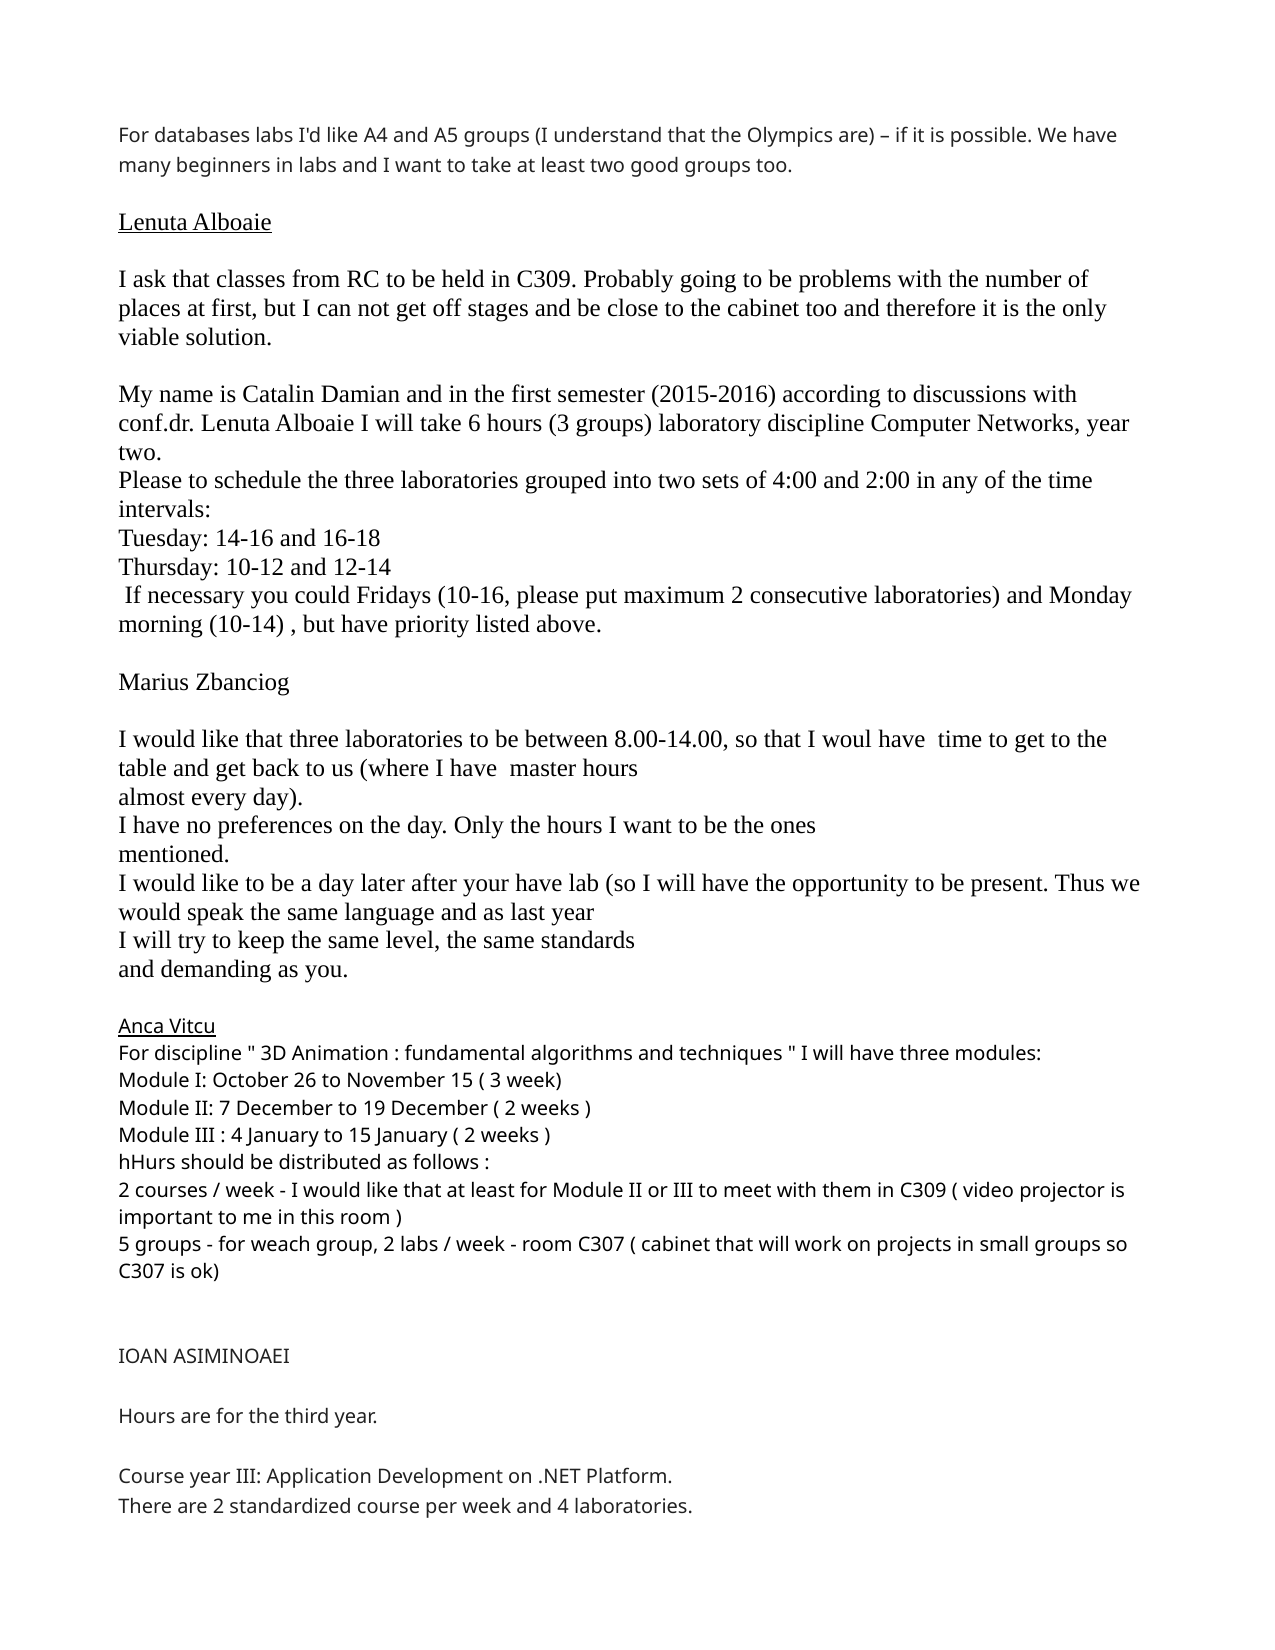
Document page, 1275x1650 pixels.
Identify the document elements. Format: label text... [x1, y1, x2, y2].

text If necessary you could Fridays (10-16, please put maximum 2 consecutive laboratories) and Monday morning (10-14) , but have priority listed above. [118, 581, 1157, 638]
text Tuesday: 14-16 and 16-18 [118, 523, 1157, 552]
text mentioned. [118, 839, 1157, 868]
text Course year III: Application Development on .NET Platform. [118, 1459, 1157, 1489]
text Thursday: 10-12 and 12-14 [118, 552, 1157, 581]
text I have no preferences on the day. Only the hours I want to be the ones [118, 811, 1157, 839]
text and demanding as you. [118, 954, 1157, 983]
text I will try to keep the same level, the same standards [118, 926, 1157, 954]
text Please to schedule the three laboratories grouped into two sets of 4:00 and 2:00 in any of the time intervals: [118, 466, 1157, 523]
text For databases labs I'd like A4 and A5 groups (I understand that the Olympics are) – if it is possible. We have many beginners in labs and I want to take at least two good groups too. [118, 118, 1157, 178]
text Marius Zbanciog [118, 667, 1157, 696]
text My name is Catalin Damian and in the first semester (2015-2016) according to discussions with conf.dr. Lenuta Alboaie I will take 6 hours (3 groups) laboratory discipline Computer Networks, year two. [118, 379, 1157, 466]
text I would like that three laboratories to be between 8.00-14.00, so that I woul have time to get to the table and get back to us (where I have master hours [118, 724, 1157, 782]
text I ask that classes from RC to be held in C309. Probably going to be problems with the number of places at first, but I can not get off stages and be close to the cabinet too and therefore it is the only viable solution. [118, 264, 1157, 351]
text IOAN ASIMINOAEI [118, 1342, 1157, 1369]
text There are 2 standardized course per week and 4 laboratories. [118, 1489, 1157, 1519]
text Anca Vitcu [118, 1012, 1157, 1039]
text For discipline " 3D Animation : fundamental algorithms and techniques " I will have three modules: Module I: October 26 to November 15 ( 3 week) Module II: 7 December to 19 December ( 2 weeks ) Module III : 4 January to 15 January ( 2 weeks ) hHurs should be distributed as follows : 2 courses / week - I would like that at least for Module II or III to meet with them in C309 ( video projector is important to me in this room ) 5 groups - for weach group, 2 labs / week - room C307 ( cabinet that will work on projects in small groups so C307 is ok) [118, 1039, 1157, 1285]
text Lenuta Alboaie [118, 207, 1157, 236]
text Hours are for the third year. [118, 1399, 1157, 1429]
text I would like to be a day later after your have lab (so I will have the opportunity to be present. Thus we would speak the same language and as last year [118, 868, 1157, 926]
text almost every day). [118, 782, 1157, 811]
